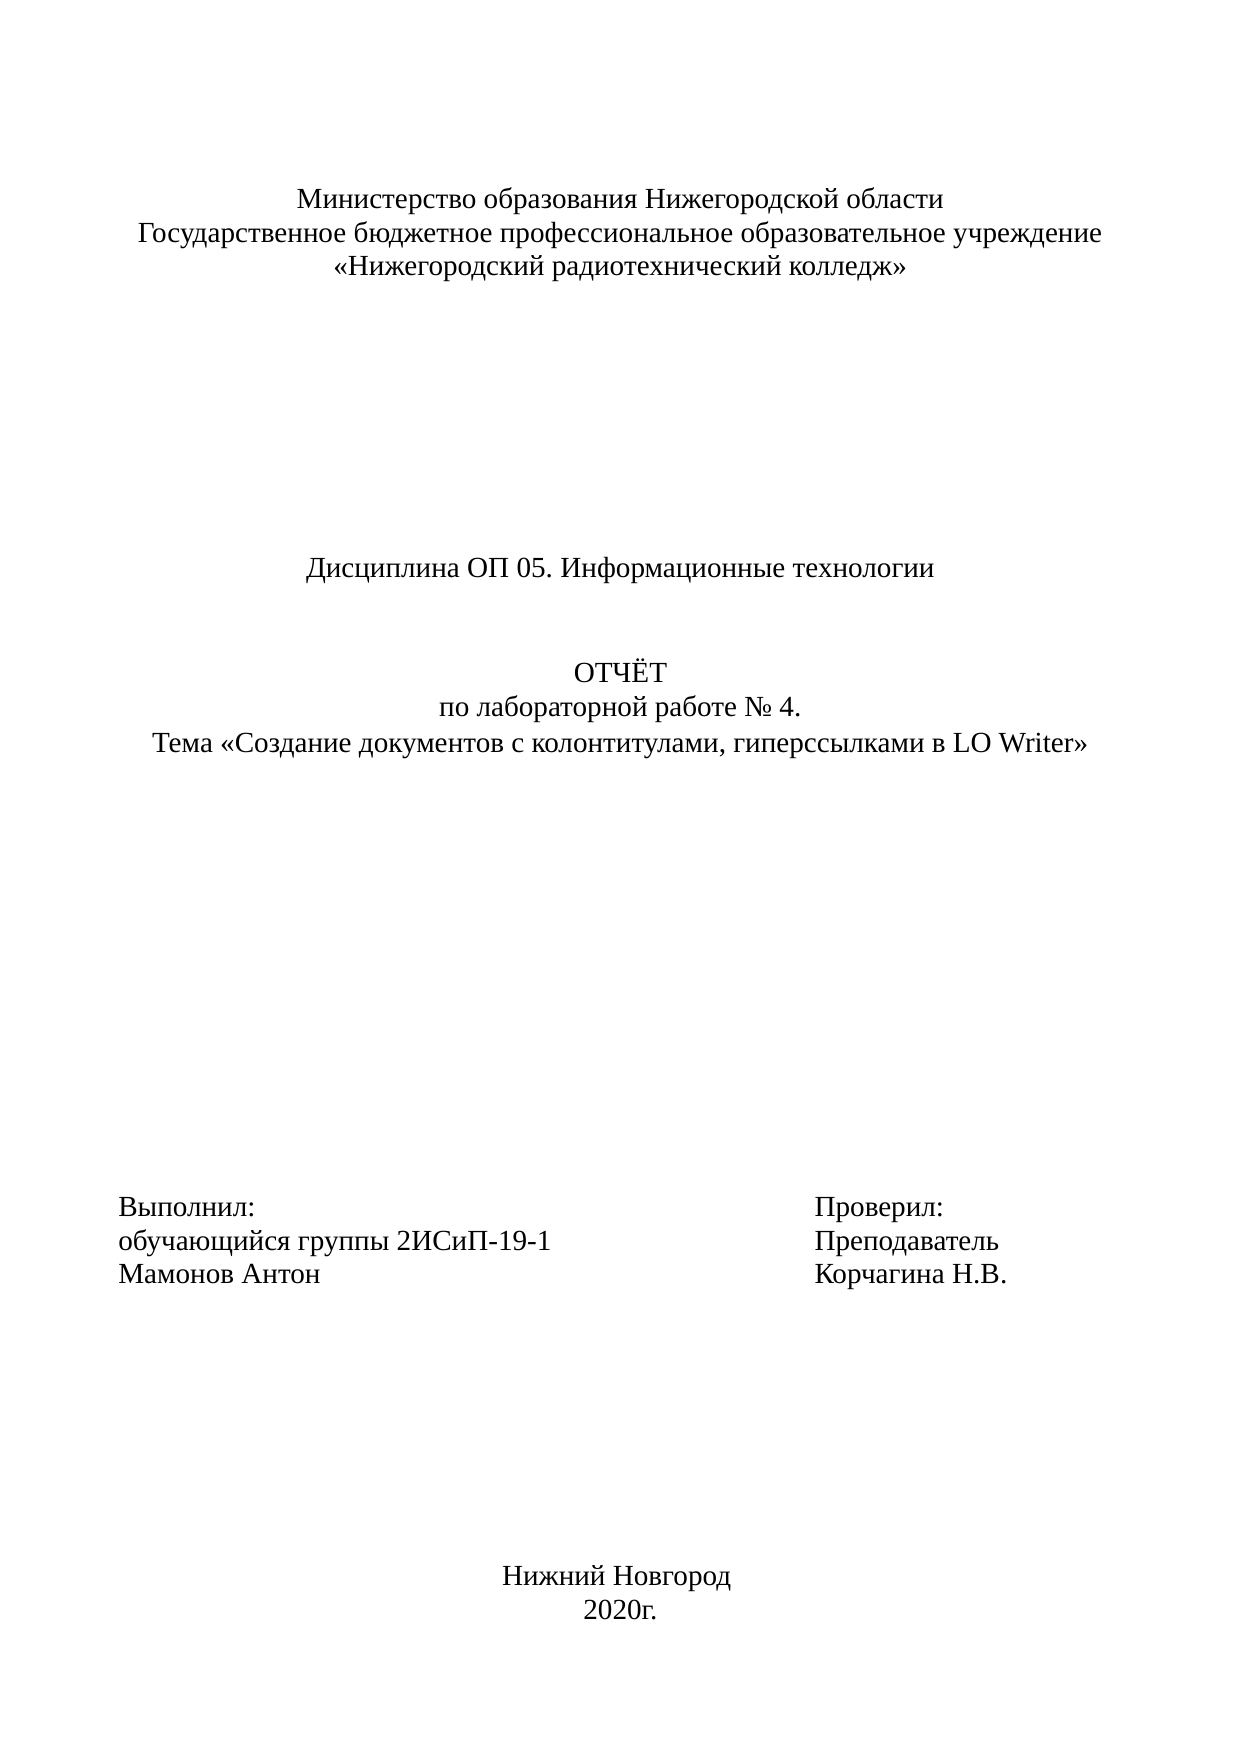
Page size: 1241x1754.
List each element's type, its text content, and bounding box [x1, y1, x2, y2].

text Мамонов Антон Корчагина Н.В. [118, 1257, 1122, 1290]
text «Нижегородский радиотехнический колледж» [118, 248, 1122, 282]
text 2020г. [118, 1592, 1122, 1626]
text Дисциплина ОП 05. Информационные технологии [118, 550, 1122, 584]
text обучающийся группы 2ИСиП-19-1 Преподаватель [118, 1223, 1122, 1257]
text Министерство образования Нижегородской области [118, 181, 1122, 215]
subtitle Тема «Создание документов с колонтитулами, гиперссылками в LO Writer» [118, 726, 1122, 759]
text Нижний Новгород [118, 1558, 1122, 1592]
text Выполнил: Проверил: [118, 1189, 1122, 1223]
text ОТЧЁТ [118, 656, 1122, 689]
text по лабораторной работе № 4. [118, 689, 1122, 723]
text Государственное бюджетное профессиональное образовательное учреждение [118, 215, 1122, 248]
